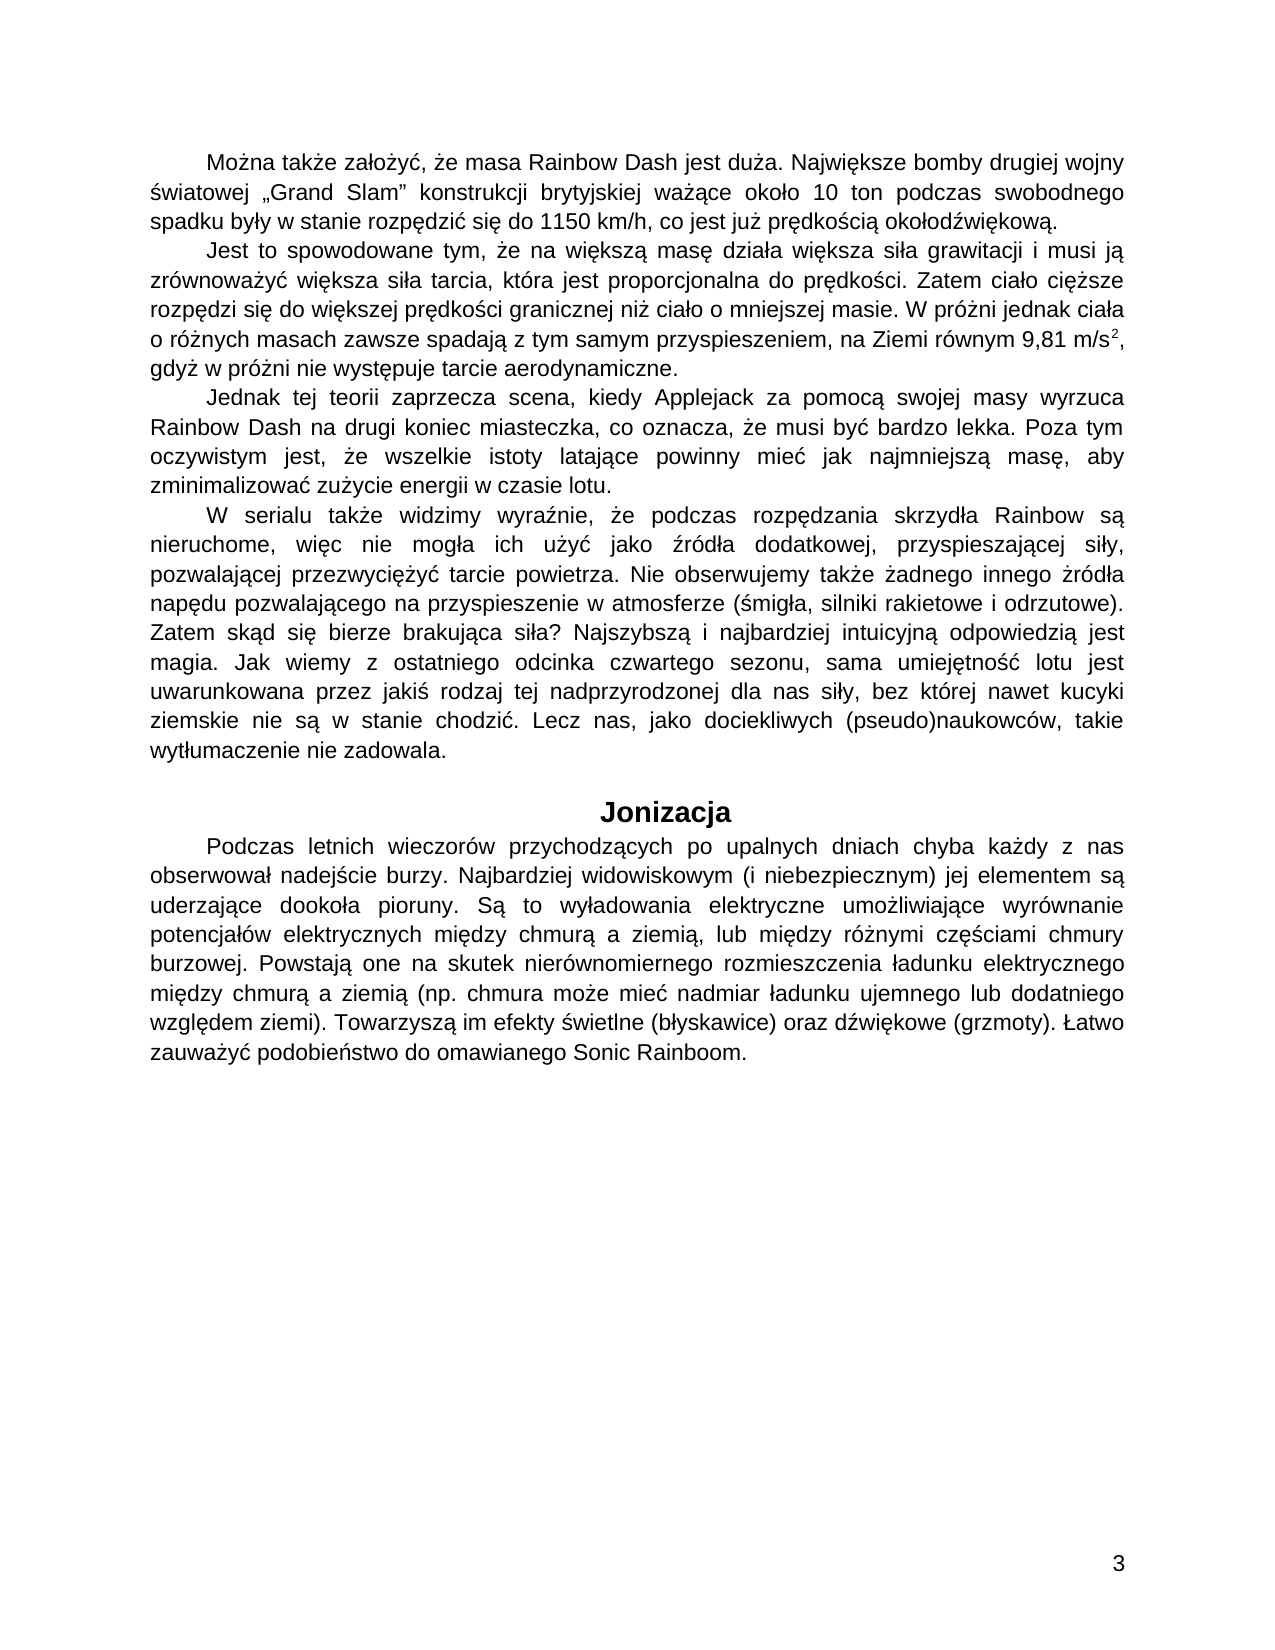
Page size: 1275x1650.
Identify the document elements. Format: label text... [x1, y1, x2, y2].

text Jest to spowodowane tym, że na większą masę działa większa siła grawitacji i musi ją zrównoważyć większa siła tarcia, która jest proporcjonalna do prędkości. Zatem ciało cięższe rozpędzi się do większej prędkości granicznej niż ciało o mniejszej masie. W próżni jednak ciała o różnych masach zawsze spadają z tym samym przyspieszeniem, na Ziemi równym 9,81 m/s2, gdyż w próżni nie występuje tarcie aerodynamiczne. [150, 238, 1125, 381]
text Jednak tej teorii zaprzecza scena, kiedy Applejack za pomocą swojej masy wyrzuca Rainbow Dash na drugi koniec miasteczka, co oznacza, że musi być bardzo lekka. Poza tym oczywistym jest, że wszelkie istoty latające powinny mieć jak najmniejszą masę, aby zminimalizować zużycie energii w czasie lotu. [150, 385, 1125, 499]
text W serialu także widzimy wyraźnie, że podczas rozpędzania skrzydła Rainbow są nieruchome, więc nie mogła ich użyć jako źródła dodatkowej, przyspieszającej siły, pozwalającej przezwyciężyć tarcie powietrza. Nie obserwujemy także żadnego innego żródła napędu pozwalającego na przyspieszenie w atmosferze (śmigła, silniki rakietowe i odrzutowe). Zatem skąd się bierze brakująca siła? Najszybszą i najbardziej intuicyjną odpowiedzią jest magia. Jak wiemy z ostatniego odcinka czwartego sezonu, sama umiejętność lotu jest uwarunkowana przez jakiś rodzaj tej nadprzyrodzonej dla nas siły, bez której nawet kucyki ziemskie nie są w stanie chodzić. Lecz nas, jako dociekliwych (pseudo)naukowców, takie wytłumaczenie nie zadowala. [150, 502, 1125, 763]
text Jonizacja [150, 796, 1125, 829]
text Można także założyć, że masa Rainbow Dash jest duża. Największe bomby drugiej wojny światowej „Grand Slam” konstrukcji brytyjskiej ważące około 10 ton podczas swobodnego spadku były w stanie rozpędzić się do 1150 km/h, co jest już prędkością okołodźwiękową. [150, 150, 1125, 234]
text Podczas letnich wieczorów przychodzących po upalnych dniach chyba każdy z nas obserwował nadejście burzy. Najbardziej widowiskowym (i niebezpiecznym) jej elementem są uderzające dookoła pioruny. Są to wyładowania elektryczne umożliwiające wyrównanie potencjałów elektrycznych między chmurą a ziemią, lub między różnymi częściami chmury burzowej. Powstają one na skutek nierównomiernego rozmieszczenia ładunku elektrycznego między chmurą a ziemią (np. chmura może mieć nadmiar ładunku ujemnego lub dodatniego względem ziemi). Towarzyszą im efekty świetlne (błyskawice) oraz dźwiękowe (grzmoty). Łatwo zauważyć podobieństwo do omawianego Sonic Rainboom. [150, 834, 1125, 1065]
